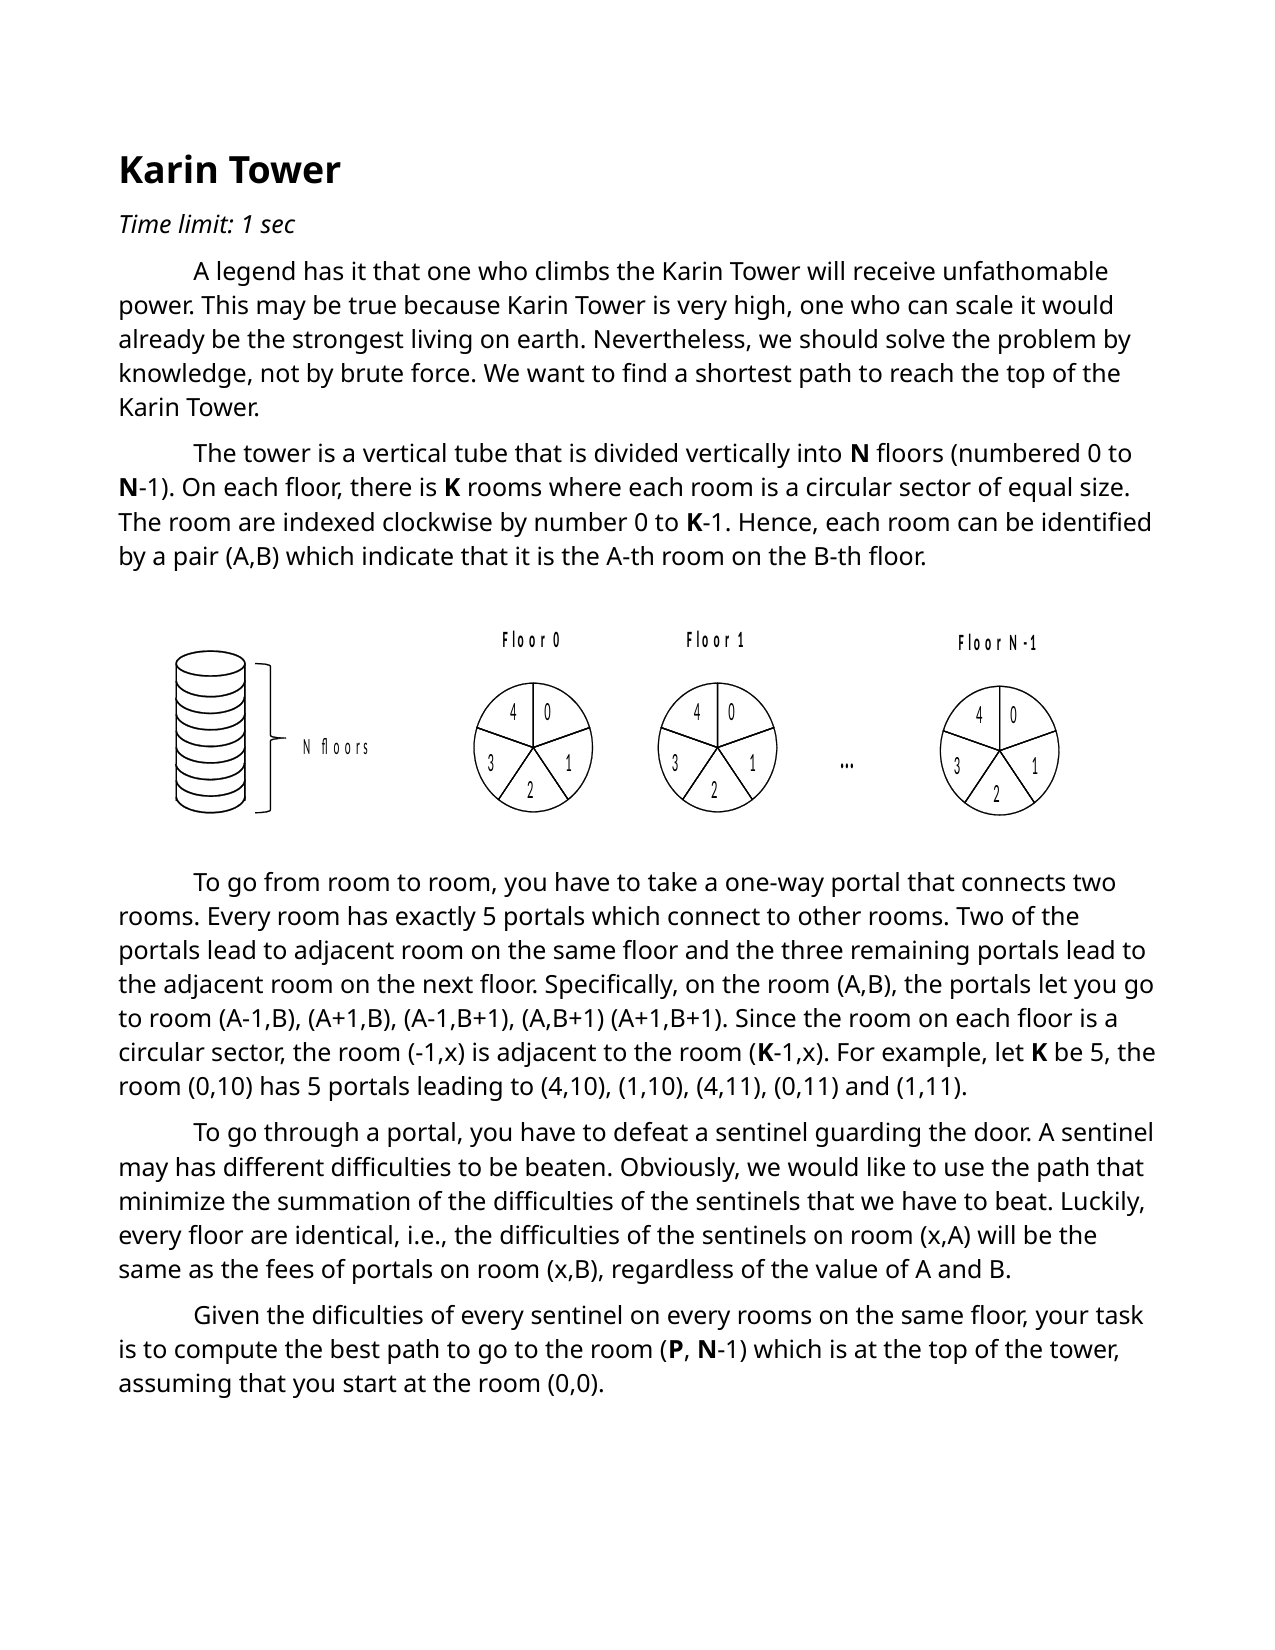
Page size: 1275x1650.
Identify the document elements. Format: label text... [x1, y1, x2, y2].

text Given the dificulties of every sentinel on every rooms on the same floor, your task is to compute the best path to go to the room (P, N-1) which is at the top of the tower, assuming that you start at the room (0,0). [118, 1298, 1157, 1400]
text To go from room to room, you have to take a one-way portal that connects two rooms. Every room has exactly 5 portals which connect to other rooms. Two of the portals lead to adjacent room on the same floor and the three remaining portals lead to the adjacent room on the next floor. Specifically, on the room (A,B), the portals let you go to room (A-1,B), (A+1,B), (A-1,B+1), (A,B+1) (A+1,B+1). Since the room on each floor is a circular sector, the room (-1,x) is adjacent to the room (K-1,x). For example, let K be 5, the room (0,10) has 5 portals leading to (4,10), (1,10), (4,11), (0,11) and (1,11). [118, 864, 1157, 1103]
text Time limit: 1 sec [118, 207, 1157, 241]
text To go through a portal, you have to defeat a sentinel guarding the door. A sentinel may has different difficulties to be beaten. Obviously, we would like to use the path that minimize the summation of the difficulties of the sentinels that we have to beat. Luckily, every floor are identical, i.e., the difficulties of the sentinels on room (x,A) will be the same as the fees of portals on room (x,B), regardless of the value of A and B. [118, 1115, 1157, 1285]
text A legend has it that one who climbs the Karin Tower will receive unfathomable power. This may be true because Karin Tower is very high, one who can scale it would already be the strongest living on earth. Nevertheless, we should solve the problem by knowledge, not by brute force. We want to find a shortest path to reach the top of the Karin Tower. [118, 253, 1157, 423]
title Karin Tower [118, 143, 1157, 194]
text The tower is a vertical tube that is divided vertically into N floors (numbered 0 to N-1). On each floor, there is K rooms where each room is a circular sector of equal size. The room are indexed clockwise by number 0 to K-1. Hence, each room can be identified by a pair (A,B) which indicate that it is the A-th room on the B-th floor. [118, 436, 1157, 572]
